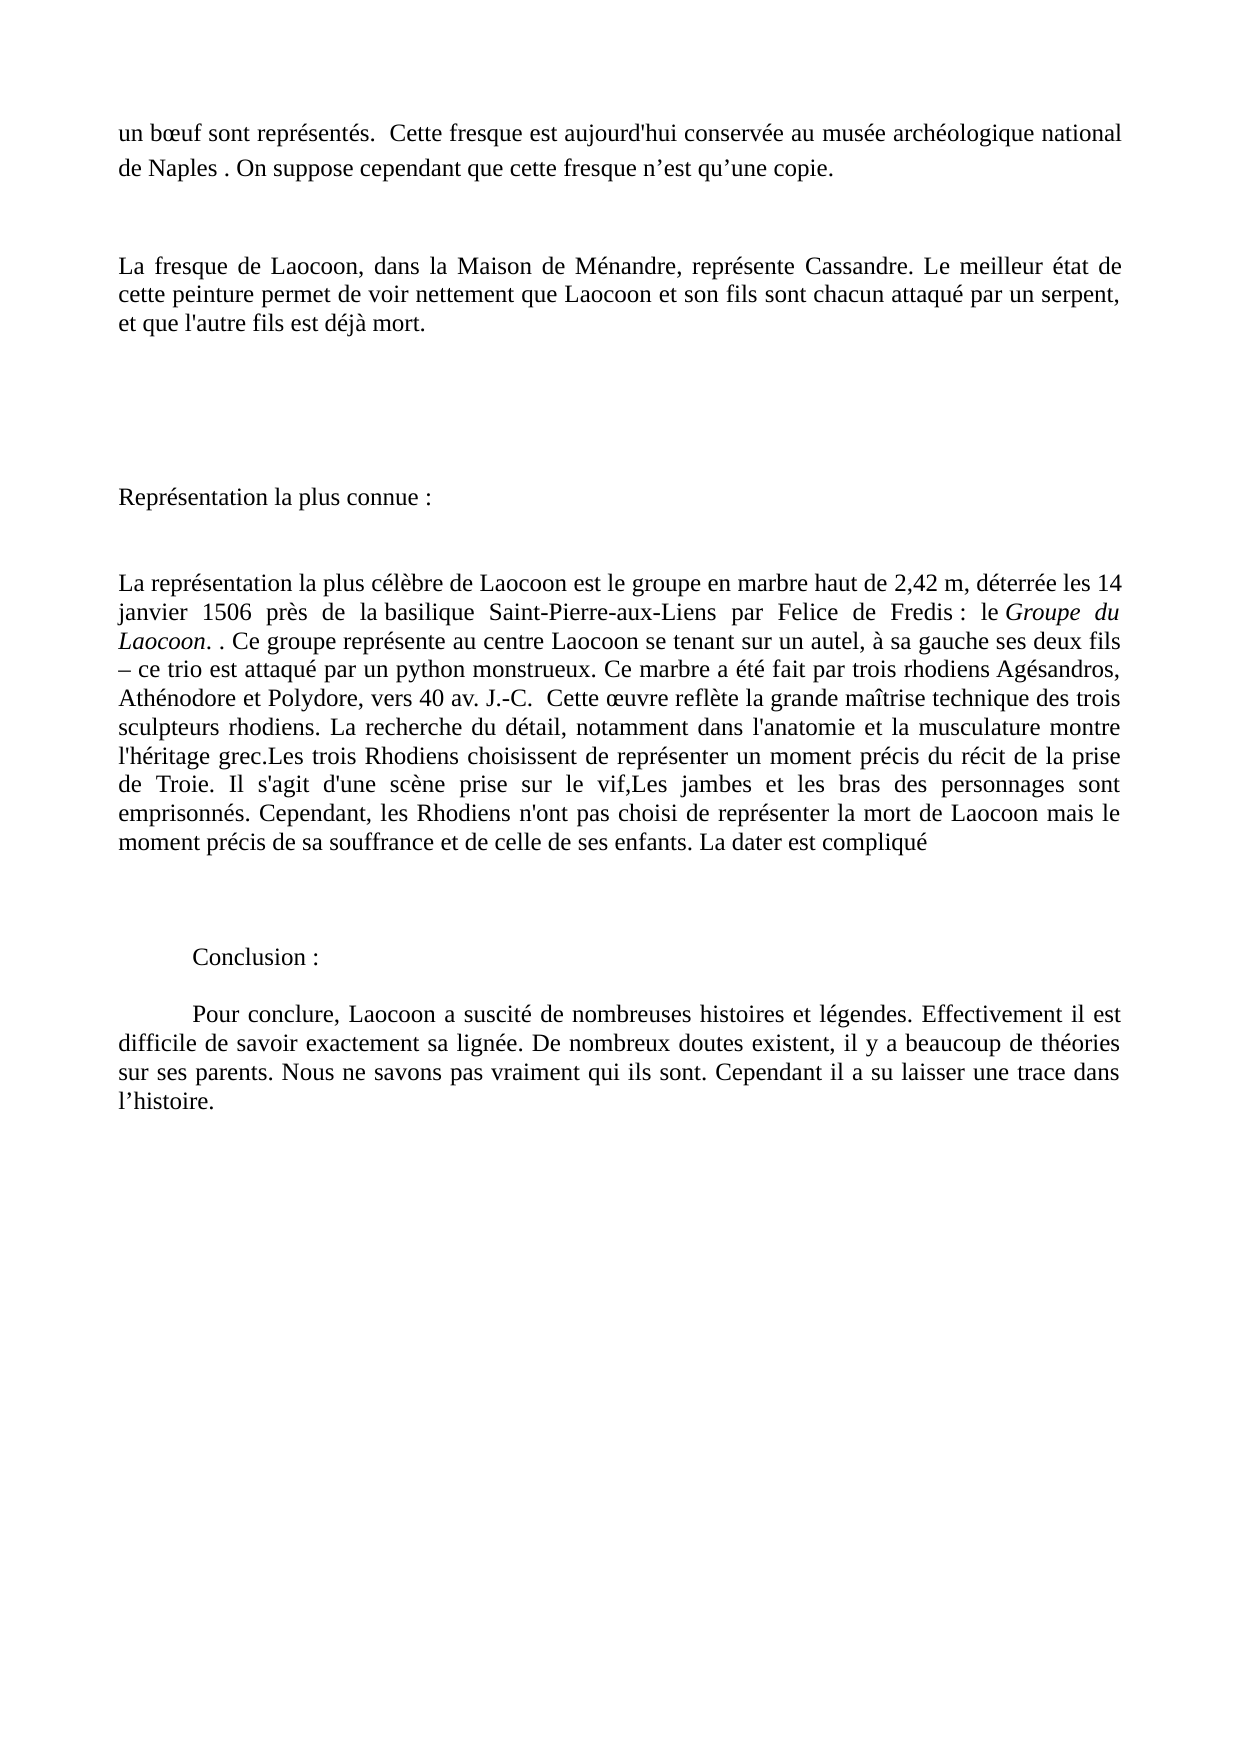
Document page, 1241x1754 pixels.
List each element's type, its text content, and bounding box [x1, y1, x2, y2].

text Représentation la plus connue : [118, 482, 1122, 510]
text un bœuf sont représentés. Cette fresque est aujourd'hui conservée au musée archéologique national de Naples . On suppose cependant que cette fresque n’est qu’une copie. [118, 118, 1122, 181]
text Pour conclure, Laocoon a suscité de nombreuses histoires et légendes. Effectivement il est difficile de savoir exactement sa lignée. De nombreux doutes existent, il y a beaucoup de théories sur ses parents. Nous ne savons pas vraiment qui ils sont. Cependant il a su laisser une trace dans l’histoire. [118, 999, 1122, 1114]
text Conclusion : [118, 942, 1122, 971]
text La fresque de Laocoon, dans la Maison de Ménandre, représente Cassandre. Le meilleur état de cette peinture permet de voir nettement que Laocoon et son fils sont chacun attaqué par un serpent, et que l'autre fils est déjà mort. [118, 251, 1122, 337]
text La représentation la plus célèbre de Laocoon est le groupe en marbre haut de 2,42 m, déterrée les 14 janvier 1506 près de la basilique Saint-Pierre-aux-Liens par Felice de Fredis : le Groupe du Laocoon. . Ce groupe représente au centre Laocoon se tenant sur un autel, à sa gauche ses deux fils – ce trio est attaqué par un python monstrueux. Ce marbre a été fait par trois rhodiens Agésandros, Athénodore et Polydore, vers 40 av. J.-C. Cette œuvre reflète la grande maîtrise technique des trois sculpteurs rhodiens. La recherche du détail, notamment dans l'anatomie et la musculature montre l'héritage grec.Les trois Rhodiens choisissent de représenter un moment précis du récit de la prise de Troie. Il s'agit d'une scène prise sur le vif,Les jambes et les bras des personnages sont emprisonnés. Cependant, les Rhodiens n'ont pas choisi de représenter la mort de Laocoon mais le moment précis de sa souffrance et de celle de ses enfants. La dater est compliqué [118, 568, 1122, 856]
